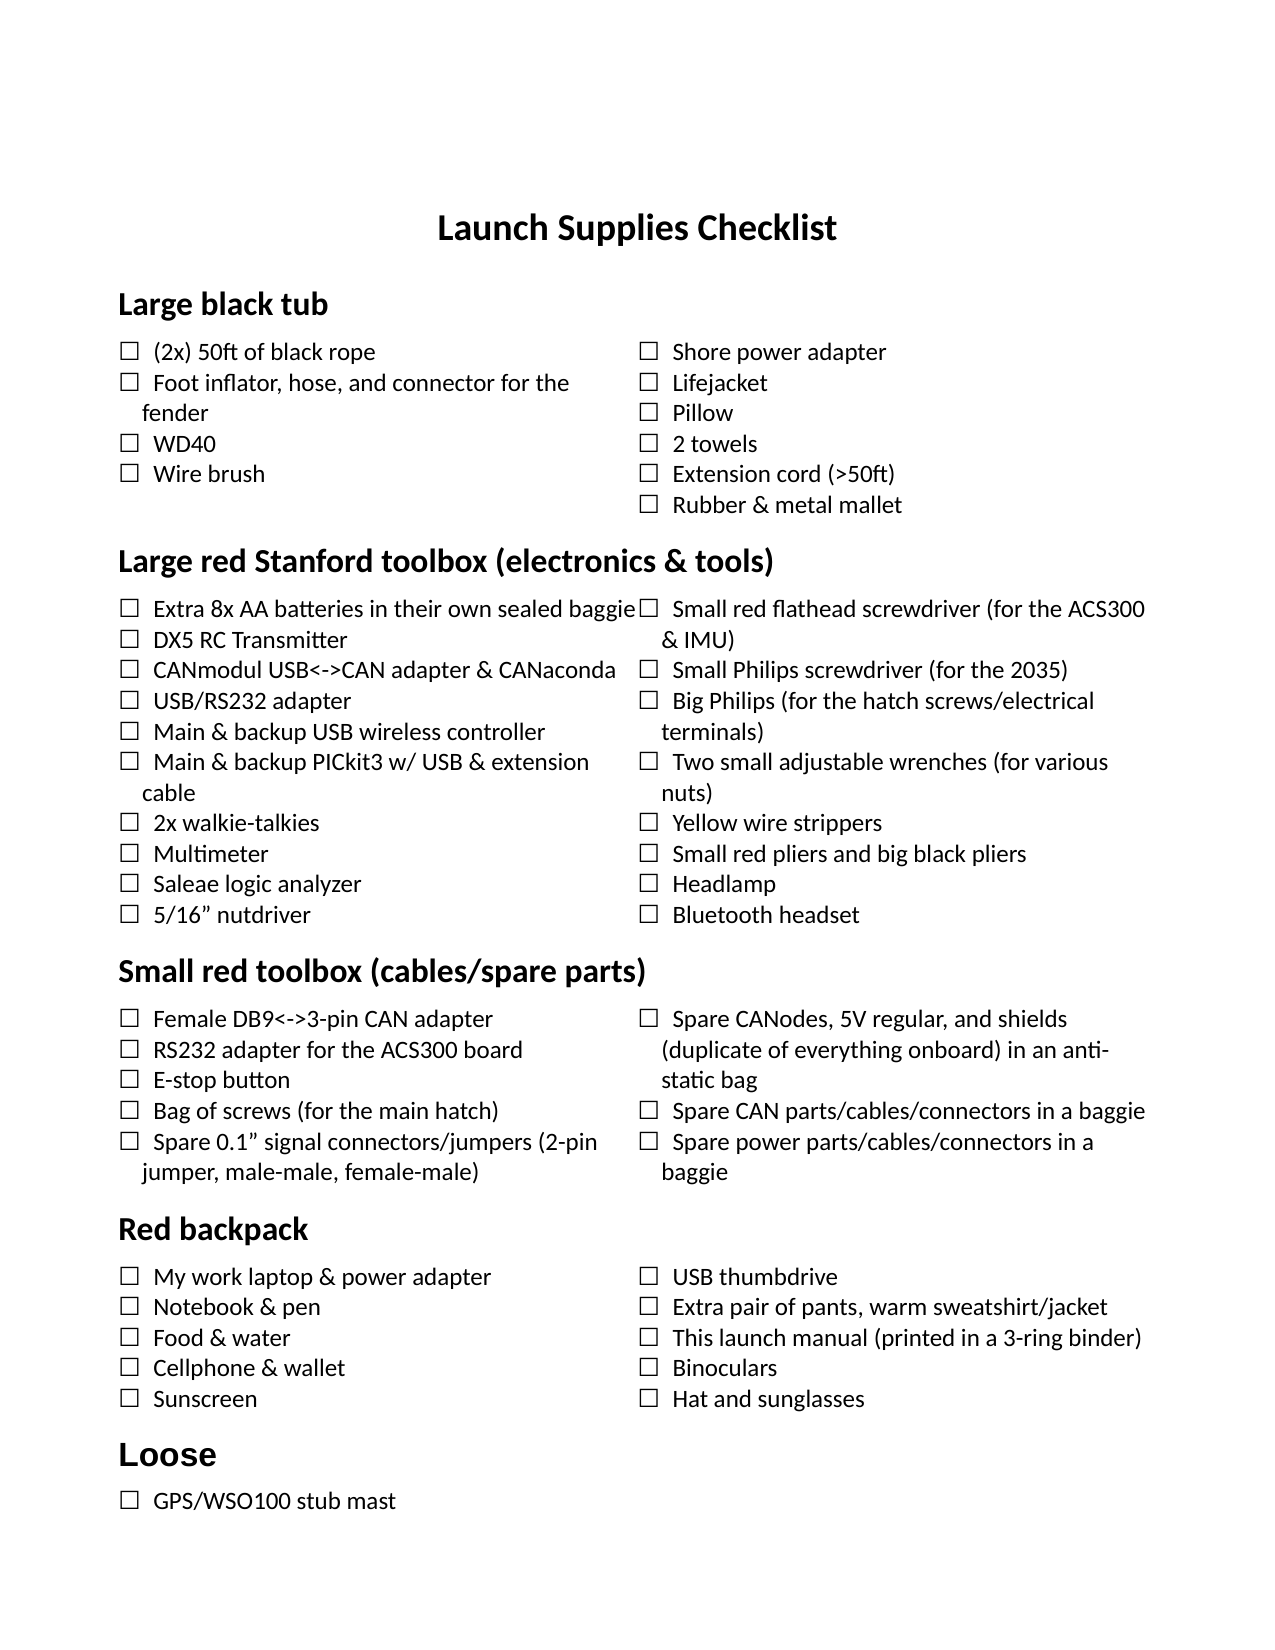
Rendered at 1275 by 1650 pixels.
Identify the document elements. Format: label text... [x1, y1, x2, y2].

table_header Extra 8x AA batteries in their own sealed baggie DX5 RC Transmitter CANmodul USB<->CAN adapter & CANaconda USB/RS232 adapter Main & backup USB wireless controller Main & backup PICkit3 w/ USB & extension cable 2x walkie-talkies Multimeter Saleae logic analyzer 5/16” nutdriver [118, 594, 637, 929]
subtitle Large red Stanford toolbox (electronics & tools) [118, 540, 1157, 581]
subtitle Small red toolbox (cables/spare parts) [118, 950, 1157, 991]
subtitle Launch Supplies Checklist [118, 203, 1157, 249]
subtitle Large black tub [118, 283, 1157, 324]
table_header Small red flathead screwdriver (for the ACS300 & IMU) Small Philips screwdriver (for the 2035) Big Philips (for the hatch screws/electrical terminals) Two small adjustable wrenches (for various nuts) Yellow wire strippers Small red pliers and big black pliers Headlamp Bluetooth headset [638, 594, 1157, 929]
table_header (2x) 50ft of black rope Foot inflator, hose, and connector for the fender WD40 Wire brush [118, 336, 637, 519]
subtitle Red backpack [118, 1207, 1157, 1248]
list GPS/WSO100 stub mast [118, 1486, 1157, 1516]
table_header My work laptop & power adapter Notebook & pen Food & water Cellphone & wallet Sunscreen [118, 1261, 637, 1413]
subtitle Loose [118, 1434, 1157, 1473]
table_header Spare CANodes, 5V regular, and shields (duplicate of everything onboard) in an anti-static bag Spare CAN parts/cables/connectors in a baggie Spare power parts/cables/connectors in a baggie [638, 1004, 1157, 1187]
table_header Shore power adapter Lifejacket Pillow 2 towels Extension cord (>50ft) Rubber & metal mallet [638, 336, 1157, 519]
table_header Female DB9<->3-pin CAN adapter RS232 adapter for the ACS300 board E-stop button Bag of screws (for the main hatch) Spare 0.1” signal connectors/jumpers (2-pin jumper, male-male, female-male) [118, 1004, 637, 1187]
table_header USB thumbdrive Extra pair of pants, warm sweatshirt/jacket This launch manual (printed in a 3-ring binder) Binoculars Hat and sunglasses [638, 1261, 1157, 1413]
